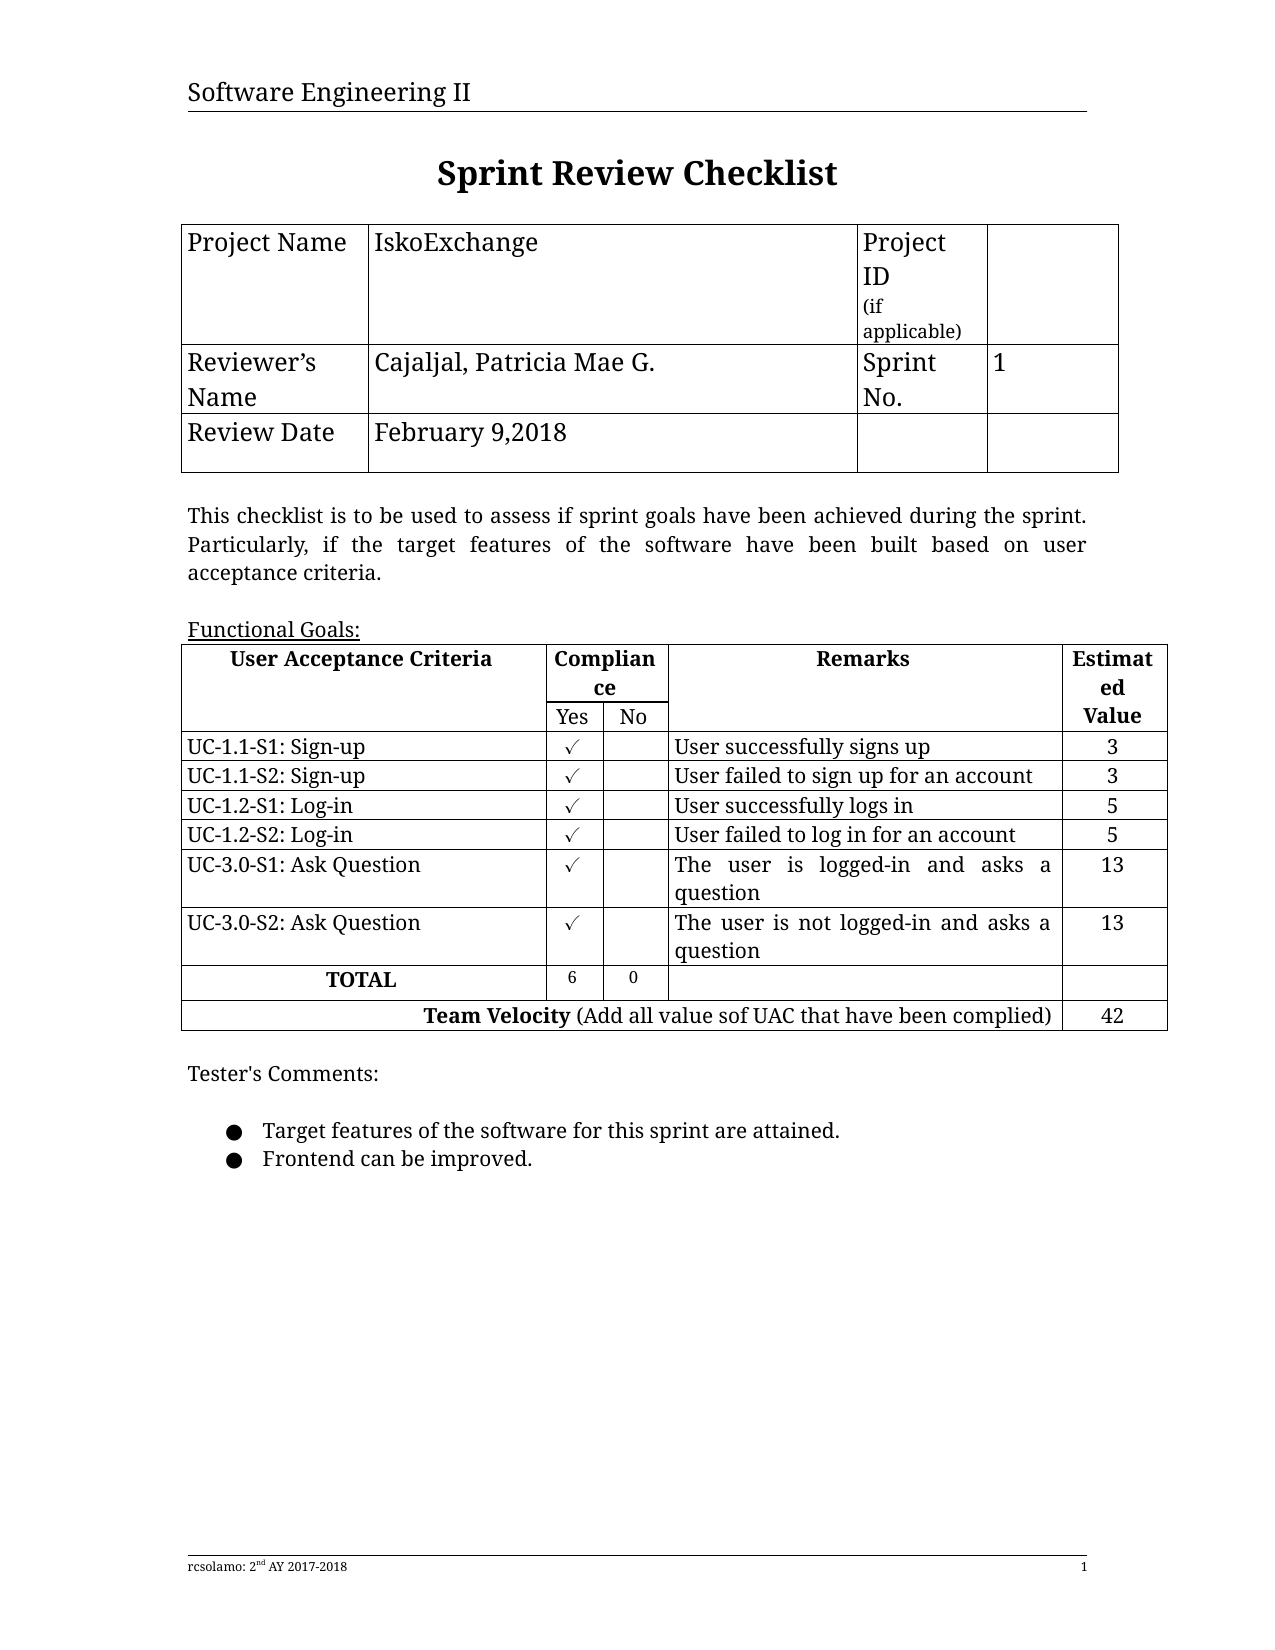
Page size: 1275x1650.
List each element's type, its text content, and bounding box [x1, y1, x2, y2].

table_cell ✓ [547, 820, 603, 849]
table_cell UC-1.2-S2: Log-in [182, 820, 546, 849]
table_cell UC-1.1-S1: Sign-up [182, 732, 546, 760]
table_cell 13 [1063, 850, 1167, 907]
table_cell TOTAL [182, 966, 546, 1000]
list Frontend can be improved. [225, 1144, 1087, 1173]
table_cell 0 [604, 966, 668, 1000]
table_cell 42 [1063, 1001, 1167, 1029]
table_cell 5 [1063, 820, 1167, 849]
text This checklist is to be used to assess if sprint goals have been achieved during the sprint. Particularly, if the target features of the software have been built based on user acceptance criteria. [187, 501, 1087, 587]
table_cell User successfully signs up [669, 732, 1062, 760]
table_cell [669, 966, 1062, 1000]
table_cell User successfully logs in [669, 791, 1062, 819]
table_cell User failed to sign up for an account [669, 761, 1062, 790]
table_cell ✓ [547, 908, 603, 964]
table_cell Sprint No. [858, 345, 987, 413]
table_header Estimated Value [1063, 645, 1167, 731]
table_cell [604, 732, 668, 760]
table_cell ✓ [547, 791, 603, 819]
table_cell Review Date [182, 414, 368, 472]
table_cell [604, 850, 668, 907]
table_cell ✓ [547, 761, 603, 790]
table_header Compliance [547, 645, 668, 701]
table_cell [604, 820, 668, 849]
table_cell 5 [1063, 791, 1167, 819]
table_cell UC-1.2-S1: Log-in [182, 791, 546, 819]
table_cell [1063, 966, 1167, 1000]
table_cell UC-3.0-S2: Ask Question [182, 908, 546, 964]
table_cell [604, 791, 668, 819]
table_cell 3 [1063, 761, 1167, 790]
table_cell User failed to log in for an account [669, 820, 1062, 849]
table_cell 13 [1063, 908, 1167, 964]
table_cell [988, 414, 1118, 472]
text Functional Goals: [187, 615, 1087, 643]
table_cell [604, 761, 668, 790]
table_cell ✓ [547, 732, 603, 760]
table_header User Acceptance Criteria [182, 645, 546, 731]
table_cell ✓ [547, 850, 603, 907]
table_cell UC-1.1-S2: Sign-up [182, 761, 546, 790]
table_cell Reviewer’s Name [182, 345, 368, 413]
text Sprint Review Checklist [187, 150, 1087, 195]
table_cell 6 [547, 966, 603, 1000]
table_cell Team Velocity (Add all value sof UAC that have been complied) [182, 1001, 1062, 1029]
text Tester's Comments: [187, 1059, 1087, 1087]
table_cell The user is logged-in and asks a question [669, 850, 1062, 907]
table_cell No [604, 703, 668, 731]
table_header Project Name [182, 225, 368, 344]
table_cell Cajaljal, Patricia Mae G. [369, 345, 857, 413]
table_cell 1 [988, 345, 1118, 413]
table_cell February 9,2018 [369, 414, 857, 472]
list Target features of the software for this sprint are attained. [225, 1116, 1087, 1144]
table_header IskoExchange [369, 225, 857, 344]
table_header Remarks [669, 645, 1062, 731]
table_cell Yes [547, 703, 603, 731]
table_cell [604, 908, 668, 964]
table_cell 3 [1063, 732, 1167, 760]
table_header Project ID (if applicable) [858, 225, 987, 344]
table_cell The user is not logged-in and asks a question [669, 908, 1062, 964]
table_cell UC-3.0-S1: Ask Question [182, 850, 546, 907]
table_header [988, 225, 1118, 344]
table_cell [858, 414, 987, 472]
